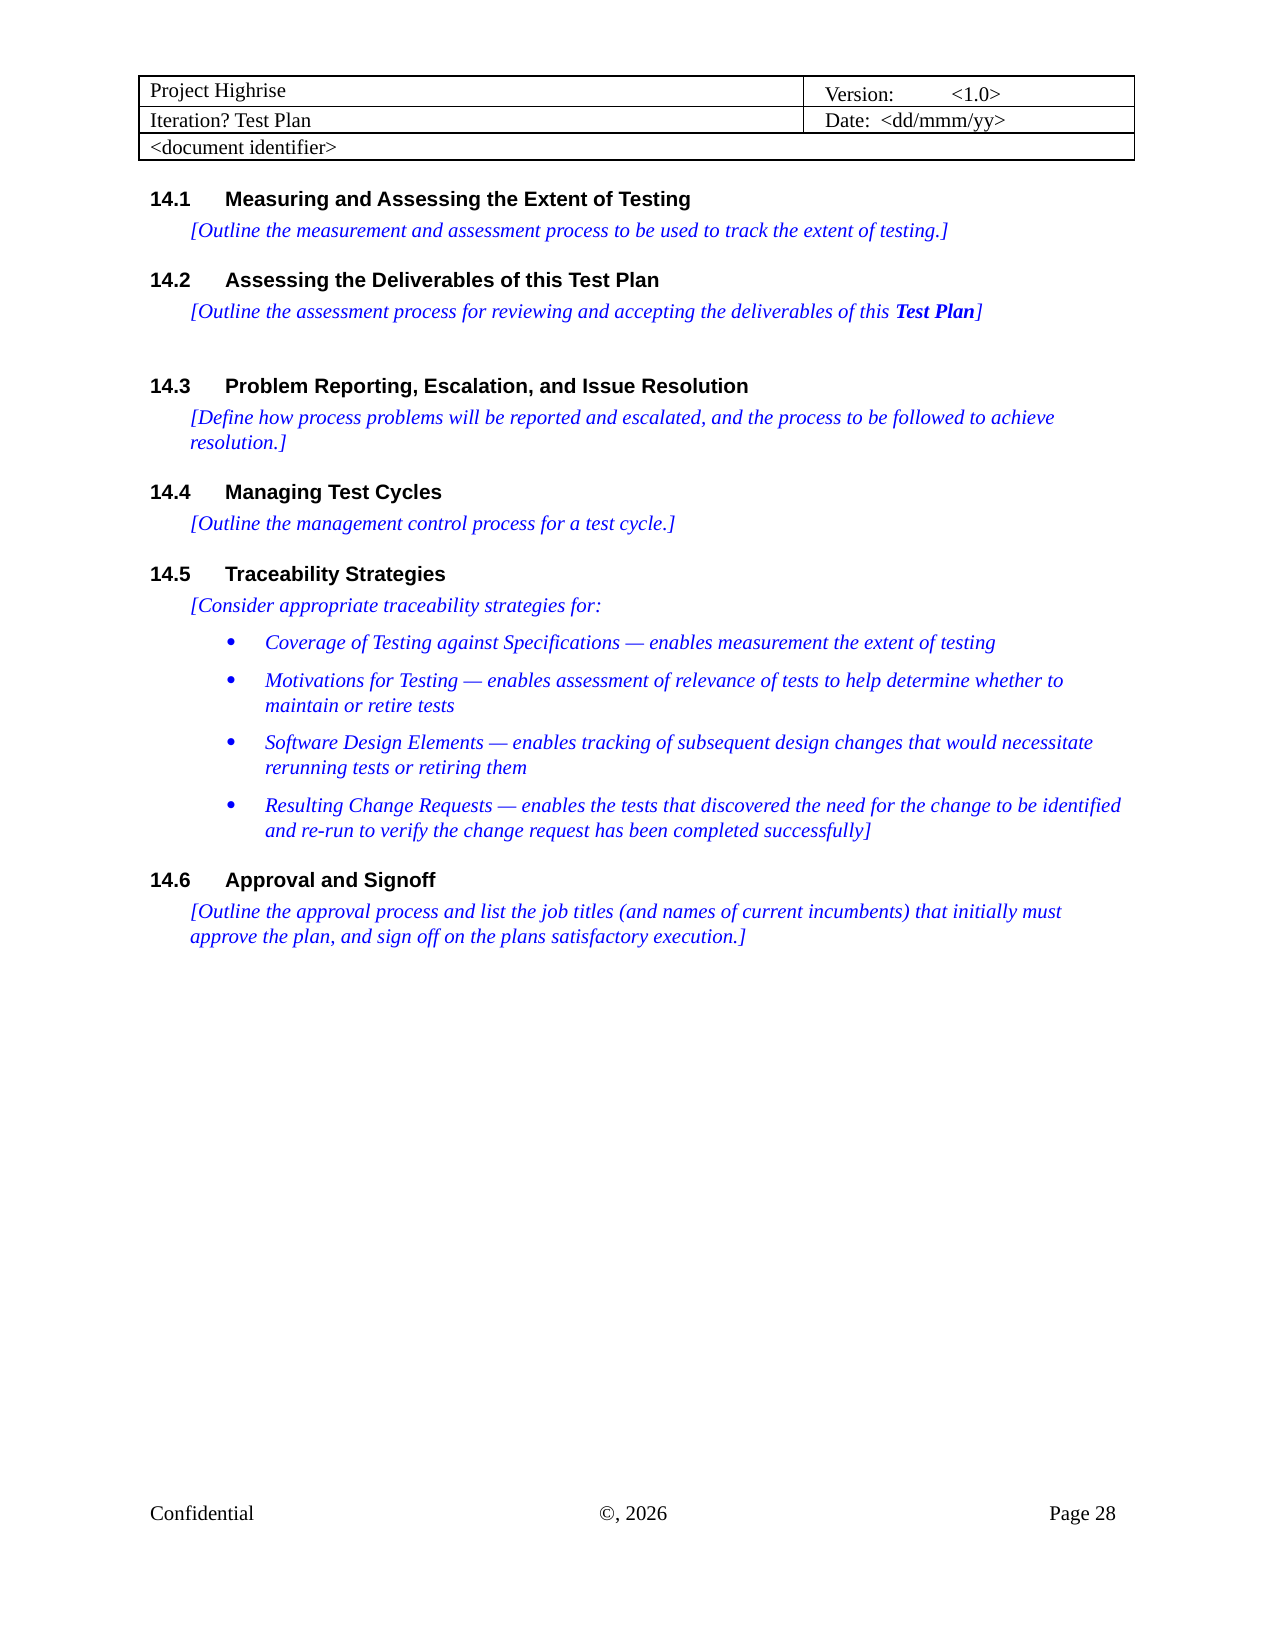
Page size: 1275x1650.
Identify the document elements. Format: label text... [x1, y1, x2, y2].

list Software Design Elements — enables tracking of subsequent design changes that would necessitate rerunning tests or retiring them [227, 729, 1125, 779]
subtitle Assessing the Deliverables of this Test Plan [150, 267, 1125, 292]
text [Define how process problems will be reported and escalated, and the process to be followed to achieve resolution.] [190, 404, 1125, 454]
list Motivations for Testing — enables assessment of relevance of tests to help determine whether to maintain or retire tests [227, 667, 1125, 717]
text [Outline the measurement and assessment process to be used to track the extent of testing.] [190, 217, 1125, 242]
subtitle Approval and Signoff [150, 867, 1125, 892]
list Coverage of Testing against Specifications — enables measurement the extent of testing [227, 629, 1125, 654]
subtitle Managing Test Cycles [150, 479, 1125, 504]
subtitle Traceability Strategies [150, 560, 1125, 585]
text [Outline the management control process for a test cycle.] [190, 510, 1125, 535]
list Resulting Change Requests — enables the tests that discovered the need for the change to be identified and re-run to verify the change request has been completed successfully] [227, 792, 1125, 842]
text [Outline the assessment process for reviewing and accepting the deliverables of this Test Plan] [190, 298, 1125, 323]
subtitle Problem Reporting, Escalation, and Issue Resolution [150, 373, 1125, 398]
subtitle Measuring and Assessing the Extent of Testing [150, 185, 1125, 210]
text [Outline the approval process and list the job titles (and names of current incumbents) that initially must approve the plan, and sign off on the plans satisfactory execution.] [190, 898, 1125, 948]
text [Consider appropriate traceability strategies for: [190, 592, 1125, 617]
